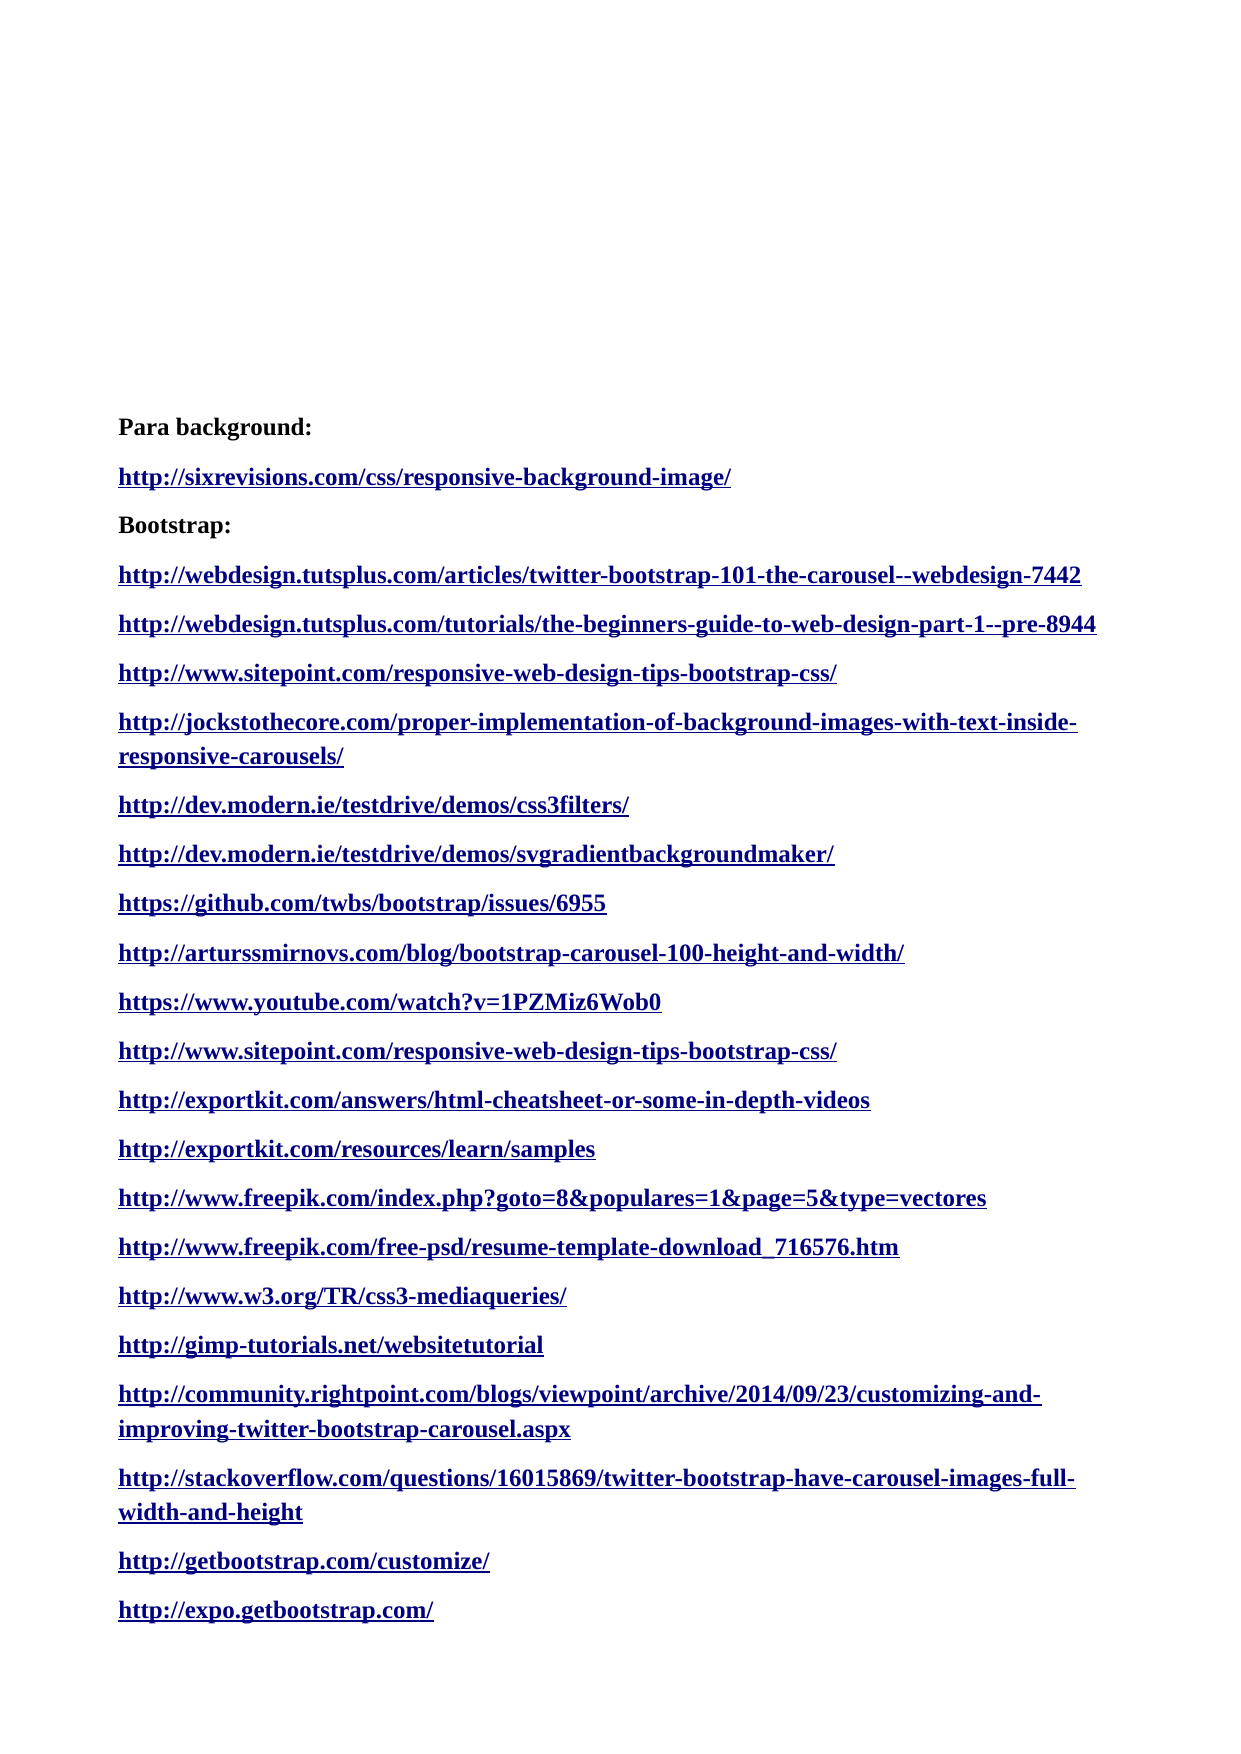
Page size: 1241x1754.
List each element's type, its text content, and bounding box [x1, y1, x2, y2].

text http://webdesign.tutsplus.com/articles/twitter-bootstrap-101-the-carousel--webdesign-7442 [118, 560, 1122, 588]
text http://dev.modern.ie/testdrive/demos/svgradientbackgroundmaker/ [118, 839, 1122, 868]
text Para background: [118, 412, 1122, 441]
text http://www.freepik.com/free-psd/resume-template-download_716576.htm [118, 1232, 1122, 1261]
text http://gimp-tutorials.net/websitetutorial [118, 1330, 1122, 1359]
text http://webdesign.tutsplus.com/tutorials/the-beginners-guide-to-web-design-part-1--pre-8944 [118, 609, 1122, 637]
text Bootstrap: [118, 511, 1122, 539]
text http://arturssmirnovs.com/blog/bootstrap-carousel-100-height-and-width/ [118, 938, 1122, 966]
text http://dev.modern.ie/testdrive/demos/css3filters/ [118, 790, 1122, 819]
text http://exportkit.com/answers/html-cheatsheet-or-some-in-depth-videos [118, 1085, 1122, 1113]
text http://expo.getbootstrap.com/ [118, 1595, 1122, 1624]
text http://community.rightpoint.com/blogs/viewpoint/archive/2014/09/23/customizing-and-improving-twitter-bootstrap-carousel.aspx [118, 1379, 1122, 1442]
text http://stackoverflow.com/questions/16015869/twitter-bootstrap-have-carousel-images-full-width-and-height [118, 1463, 1122, 1526]
text http://www.w3.org/TR/css3-mediaqueries/ [118, 1281, 1122, 1310]
text http://www.sitepoint.com/responsive-web-design-tips-bootstrap-css/ [118, 658, 1122, 687]
text https://www.youtube.com/watch?v=1PZMiz6Wob0 [118, 987, 1122, 1015]
text http://jockstothecore.com/proper-implementation-of-background-images-with-text-inside-responsive-carousels/ [118, 707, 1122, 770]
text https://github.com/twbs/bootstrap/issues/6955 [118, 888, 1122, 917]
text http://sixrevisions.com/css/responsive-background-image/ [118, 462, 1122, 490]
text http://exportkit.com/resources/learn/samples [118, 1134, 1122, 1163]
text http://getbootstrap.com/customize/ [118, 1546, 1122, 1575]
text http://www.sitepoint.com/responsive-web-design-tips-bootstrap-css/ [118, 1036, 1122, 1064]
text http://www.freepik.com/index.php?goto=8&populares=1&page=5&type=vectores [118, 1183, 1122, 1212]
